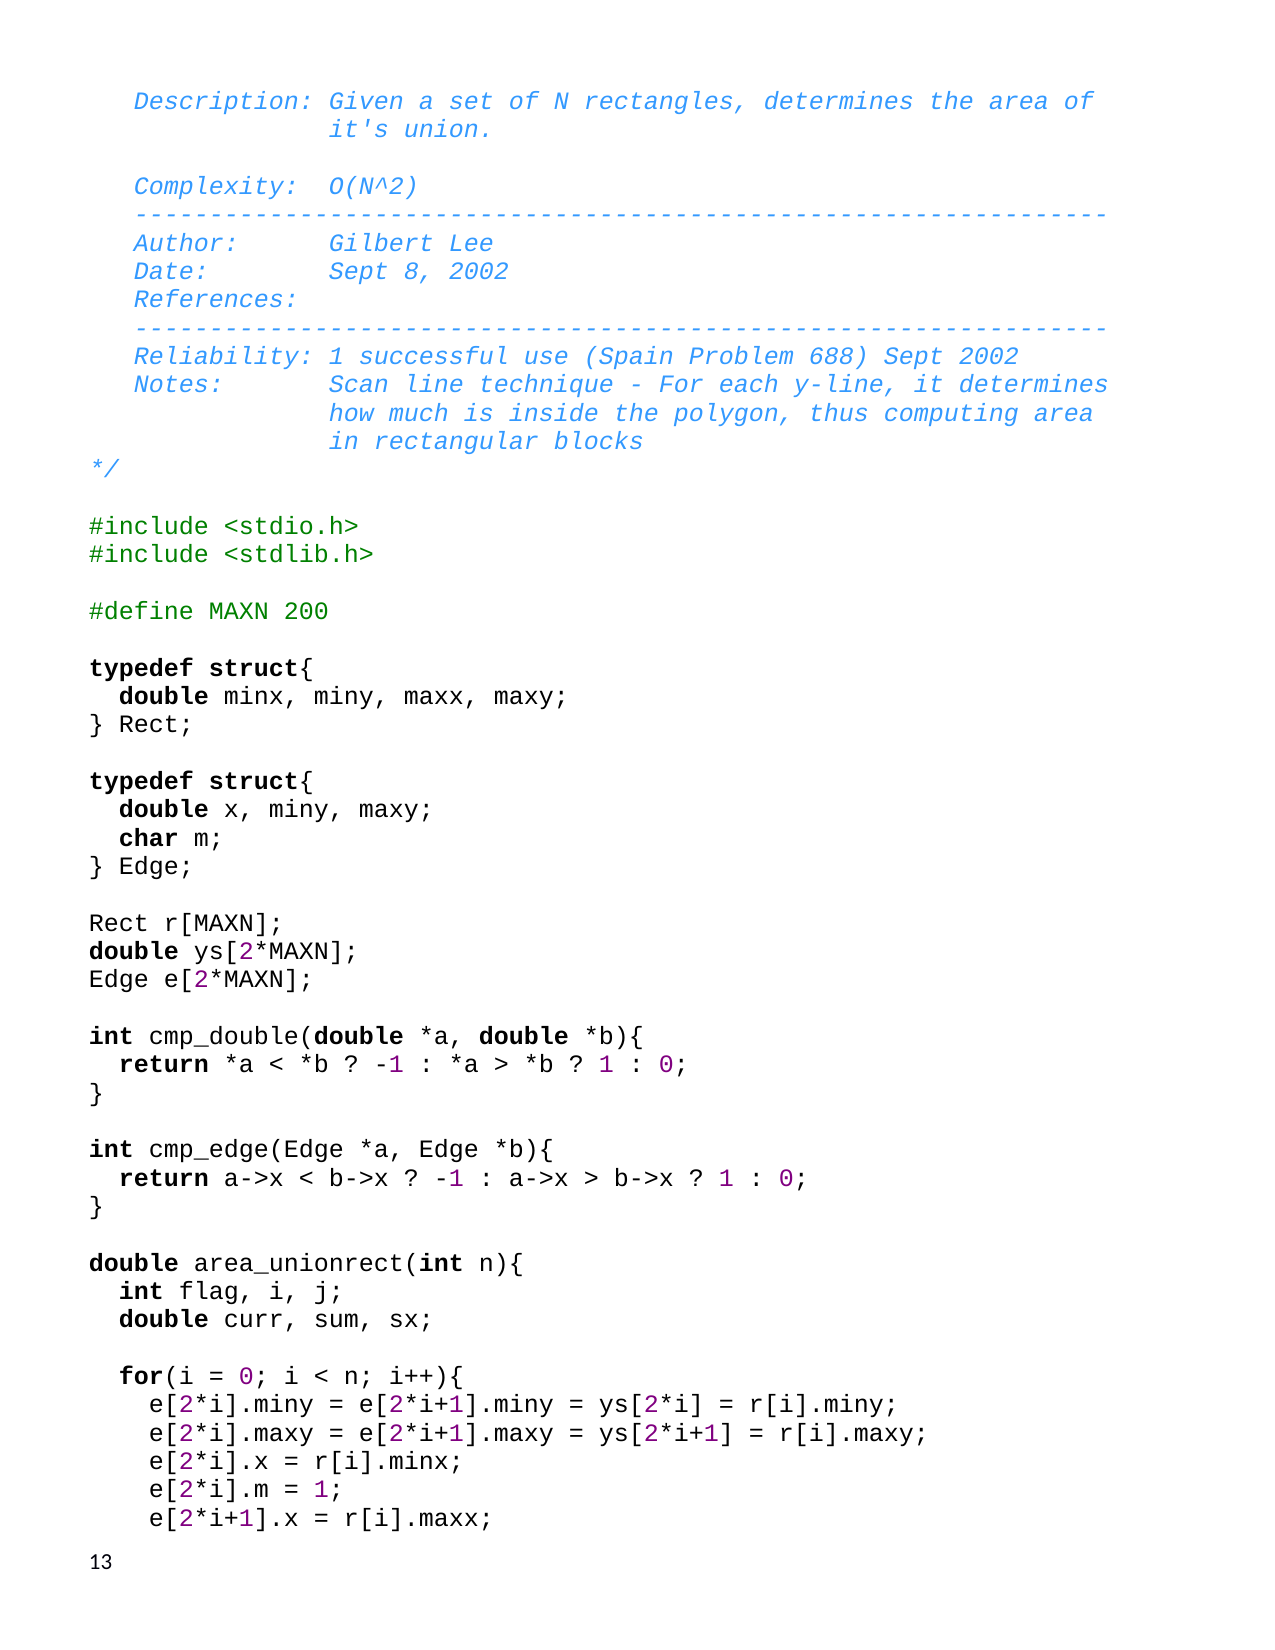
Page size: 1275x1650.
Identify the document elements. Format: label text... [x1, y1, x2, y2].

text #include <stdio.h> [89, 514, 1186, 542]
text #define MAXN 200 [89, 599, 1186, 627]
text double area_unionrect(int n){ [89, 1250, 1186, 1279]
text for(i = 0; i < n; i++){ [89, 1364, 1186, 1392]
text e[2*i+1].x = r[i].maxx; [89, 1505, 1186, 1534]
text } Rect; [89, 712, 1186, 740]
text e[2*i].m = 1; [89, 1477, 1186, 1505]
text References: [89, 287, 1186, 315]
text how much is inside the polygon, thus computing area [89, 400, 1186, 429]
text e[2*i].x = r[i].minx; [89, 1449, 1186, 1477]
text it's union. [89, 117, 1186, 145]
text typedef struct{ [89, 769, 1186, 797]
text double curr, sum, sx; [89, 1307, 1186, 1335]
text typedef struct{ [89, 655, 1186, 684]
text Edge e[2*MAXN]; [89, 967, 1186, 995]
text double ys[2*MAXN]; [89, 939, 1186, 967]
text e[2*i].maxy = e[2*i+1].maxy = ys[2*i+1] = r[i].maxy; [89, 1420, 1186, 1449]
text Date: Sept 8, 2002 [89, 259, 1186, 287]
text return *a < *b ? -1 : *a > *b ? 1 : 0; [89, 1052, 1186, 1080]
text int cmp_double(double *a, double *b){ [89, 1024, 1186, 1052]
text } Edge; [89, 854, 1186, 882]
text #include <stdlib.h> [89, 542, 1186, 570]
text double x, miny, maxy; [89, 797, 1186, 825]
text } [89, 1194, 1186, 1222]
text int cmp_edge(Edge *a, Edge *b){ [89, 1137, 1186, 1165]
text } [89, 1080, 1186, 1109]
text char m; [89, 825, 1186, 854]
text double minx, miny, maxx, maxy; [89, 684, 1186, 712]
text Notes: Scan line technique - For each y-line, it determines [89, 372, 1186, 400]
text ----------------------------------------------------------------- [89, 202, 1186, 230]
text Author: Gilbert Lee [89, 230, 1186, 259]
text Reliability: 1 successful use (Spain Problem 688) Sept 2002 [89, 344, 1186, 372]
text in rectangular blocks [89, 429, 1186, 457]
text ----------------------------------------------------------------- [89, 315, 1186, 344]
text Description: Given a set of N rectangles, determines the area of [89, 89, 1186, 117]
text int flag, i, j; [89, 1279, 1186, 1307]
text e[2*i].miny = e[2*i+1].miny = ys[2*i] = r[i].miny; [89, 1392, 1186, 1420]
text Complexity: O(N^2) [89, 174, 1186, 202]
text */ [89, 457, 1186, 485]
text return a->x < b->x ? -1 : a->x > b->x ? 1 : 0; [89, 1165, 1186, 1194]
text Rect r[MAXN]; [89, 910, 1186, 939]
